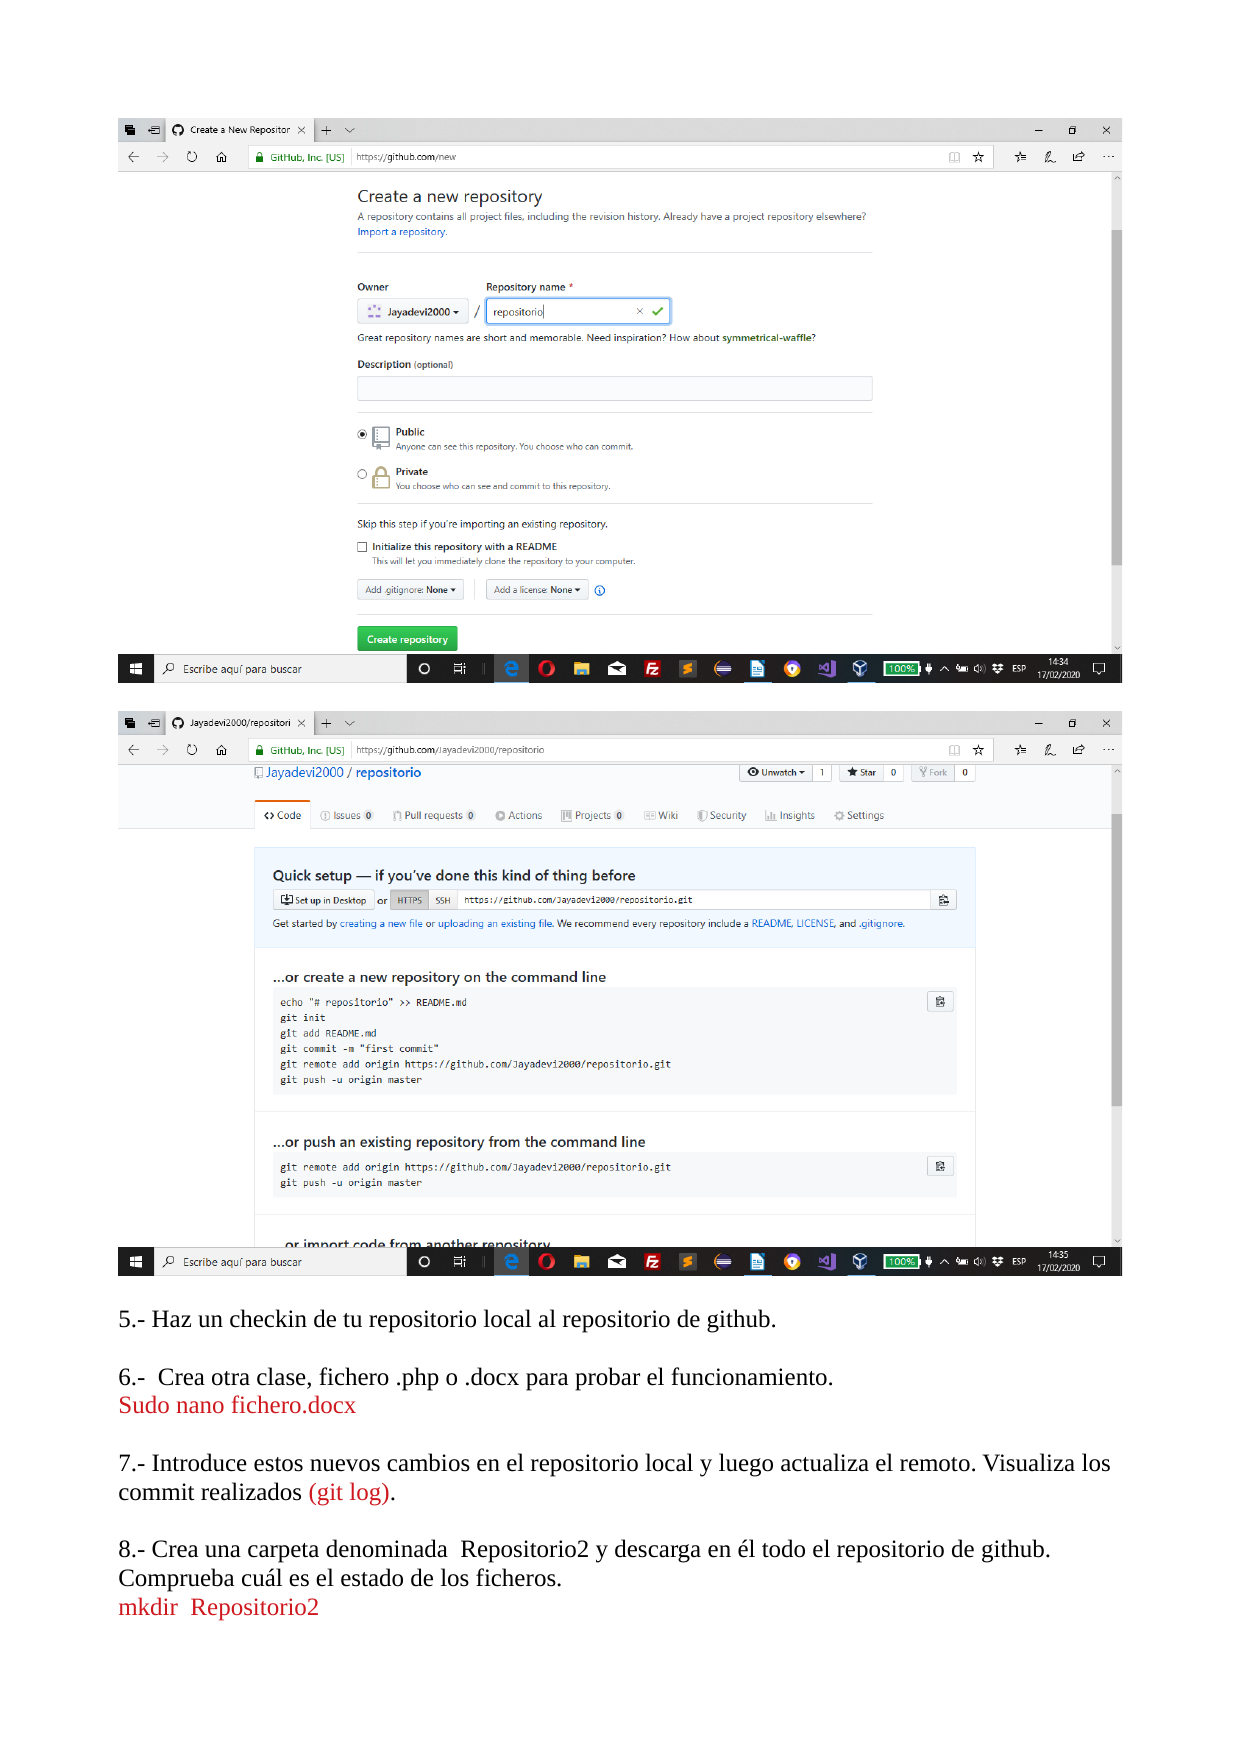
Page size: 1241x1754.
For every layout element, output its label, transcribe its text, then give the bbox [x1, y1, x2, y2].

text 5.- Haz un checkin de tu repositorio local al repositorio de github. [118, 1304, 1122, 1333]
picture [118, 711, 1123, 1276]
picture [118, 118, 1123, 683]
text Sudo nano fichero.docx [118, 1391, 1122, 1419]
text 6.- Crea otra clase, fichero .php o .docx para probar el funcionamiento. [118, 1362, 1122, 1391]
text mkdir Repositorio2 [118, 1592, 1122, 1621]
text 7.- Introduce estos nuevos cambios en el repositorio local y luego actualiza el remoto. Visualiza los commit realizados (git log). [118, 1448, 1122, 1506]
text 8.- Crea una carpeta denominada Repositorio2 y descarga en él todo el repositorio de github. Comprueba cuál es el estado de los ficheros. [118, 1534, 1122, 1592]
